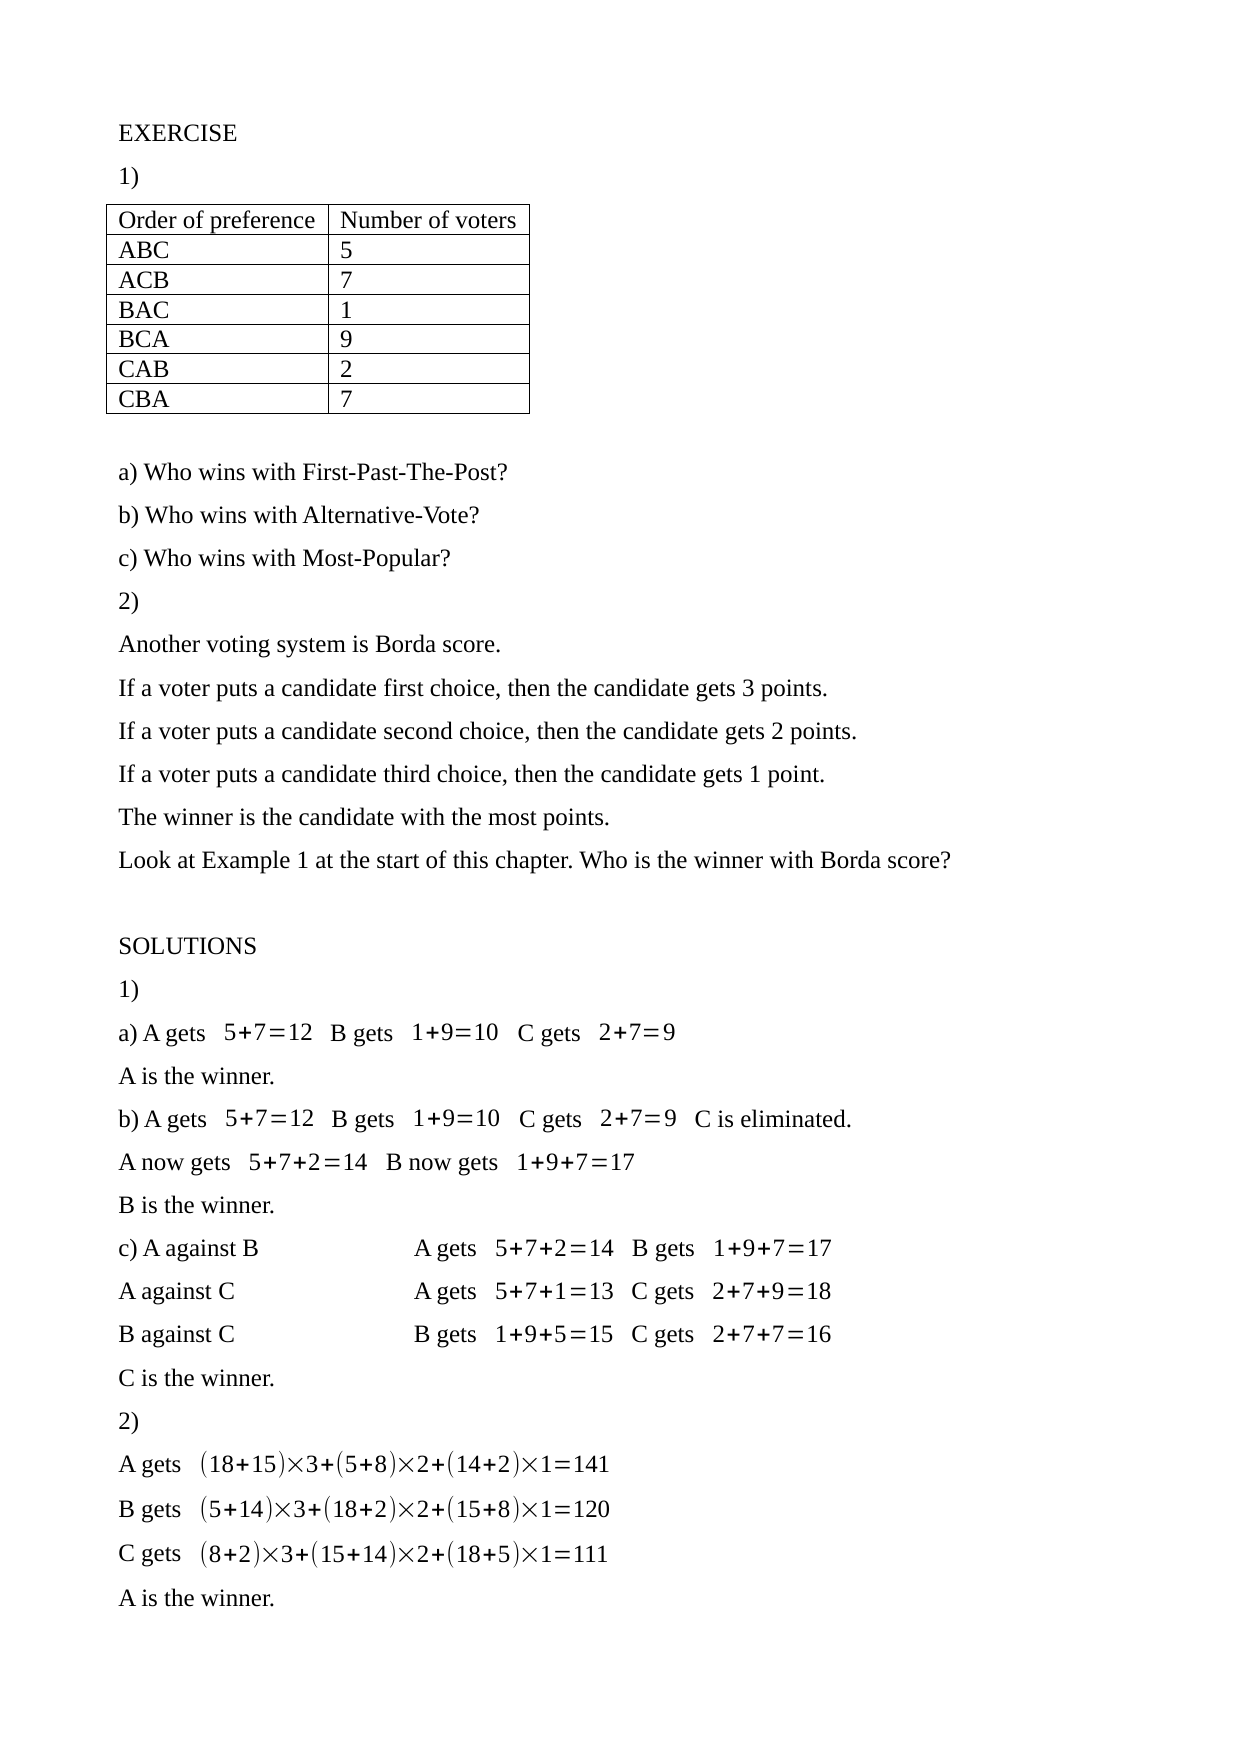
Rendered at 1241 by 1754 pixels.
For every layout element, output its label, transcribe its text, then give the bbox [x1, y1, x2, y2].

text If a voter puts a candidate third choice, then the candidate gets 1 point. [118, 759, 1122, 788]
text A is the winner. [118, 1583, 1122, 1612]
text 2) [118, 1406, 1122, 1434]
text c) Who wins with Most-Popular? [118, 543, 1122, 572]
table_cell 7 [329, 384, 529, 413]
table_cell 2 [329, 354, 529, 383]
text A against C A getsC gets [118, 1276, 1122, 1305]
text c) A against B A getsB gets [118, 1233, 1122, 1262]
text B is the winner. [118, 1190, 1122, 1219]
text 2) [118, 586, 1122, 615]
table_cell BAC [107, 295, 328, 323]
table_cell 7 [329, 265, 529, 294]
table_cell CBA [107, 384, 328, 413]
table_cell 5 [329, 235, 529, 264]
table_cell BCA [107, 325, 328, 353]
text SOLUTIONS [118, 931, 1122, 960]
text Look at Example 1 at the start of this chapter. Who is the winner with Borda score? [118, 845, 1122, 874]
text B against C B getsC gets [118, 1319, 1122, 1348]
text If a voter puts a candidate first choice, then the candidate gets 3 points. [118, 673, 1122, 701]
text A now getsB now gets [118, 1147, 1122, 1176]
text A gets [118, 1449, 1122, 1479]
text EXERCISE [118, 118, 1122, 147]
text Another voting system is Borda score. [118, 629, 1122, 658]
table_cell ABC [107, 235, 328, 264]
text A is the winner. [118, 1061, 1122, 1089]
text C gets [118, 1538, 1122, 1569]
table_cell 9 [329, 325, 529, 353]
table_cell CAB [107, 354, 328, 383]
table_header Order of preference [107, 205, 328, 234]
text 1) [118, 161, 1122, 190]
text b) Who wins with Alternative-Vote? [118, 500, 1122, 529]
text a) A getsB getsC gets [118, 1018, 1122, 1046]
text b) A getsB getsC getsC is eliminated. [118, 1104, 1122, 1133]
table_cell 1 [329, 295, 529, 323]
table_header Number of voters [329, 205, 529, 234]
text If a voter puts a candidate second choice, then the candidate gets 2 points. [118, 716, 1122, 744]
table_cell ACB [107, 265, 328, 294]
text C is the winner. [118, 1363, 1122, 1391]
text a) Who wins with First-Past-The-Post? [118, 457, 1122, 486]
text The winner is the candidate with the most points. [118, 802, 1122, 831]
text 1) [118, 974, 1122, 1003]
text B gets [118, 1494, 1122, 1524]
